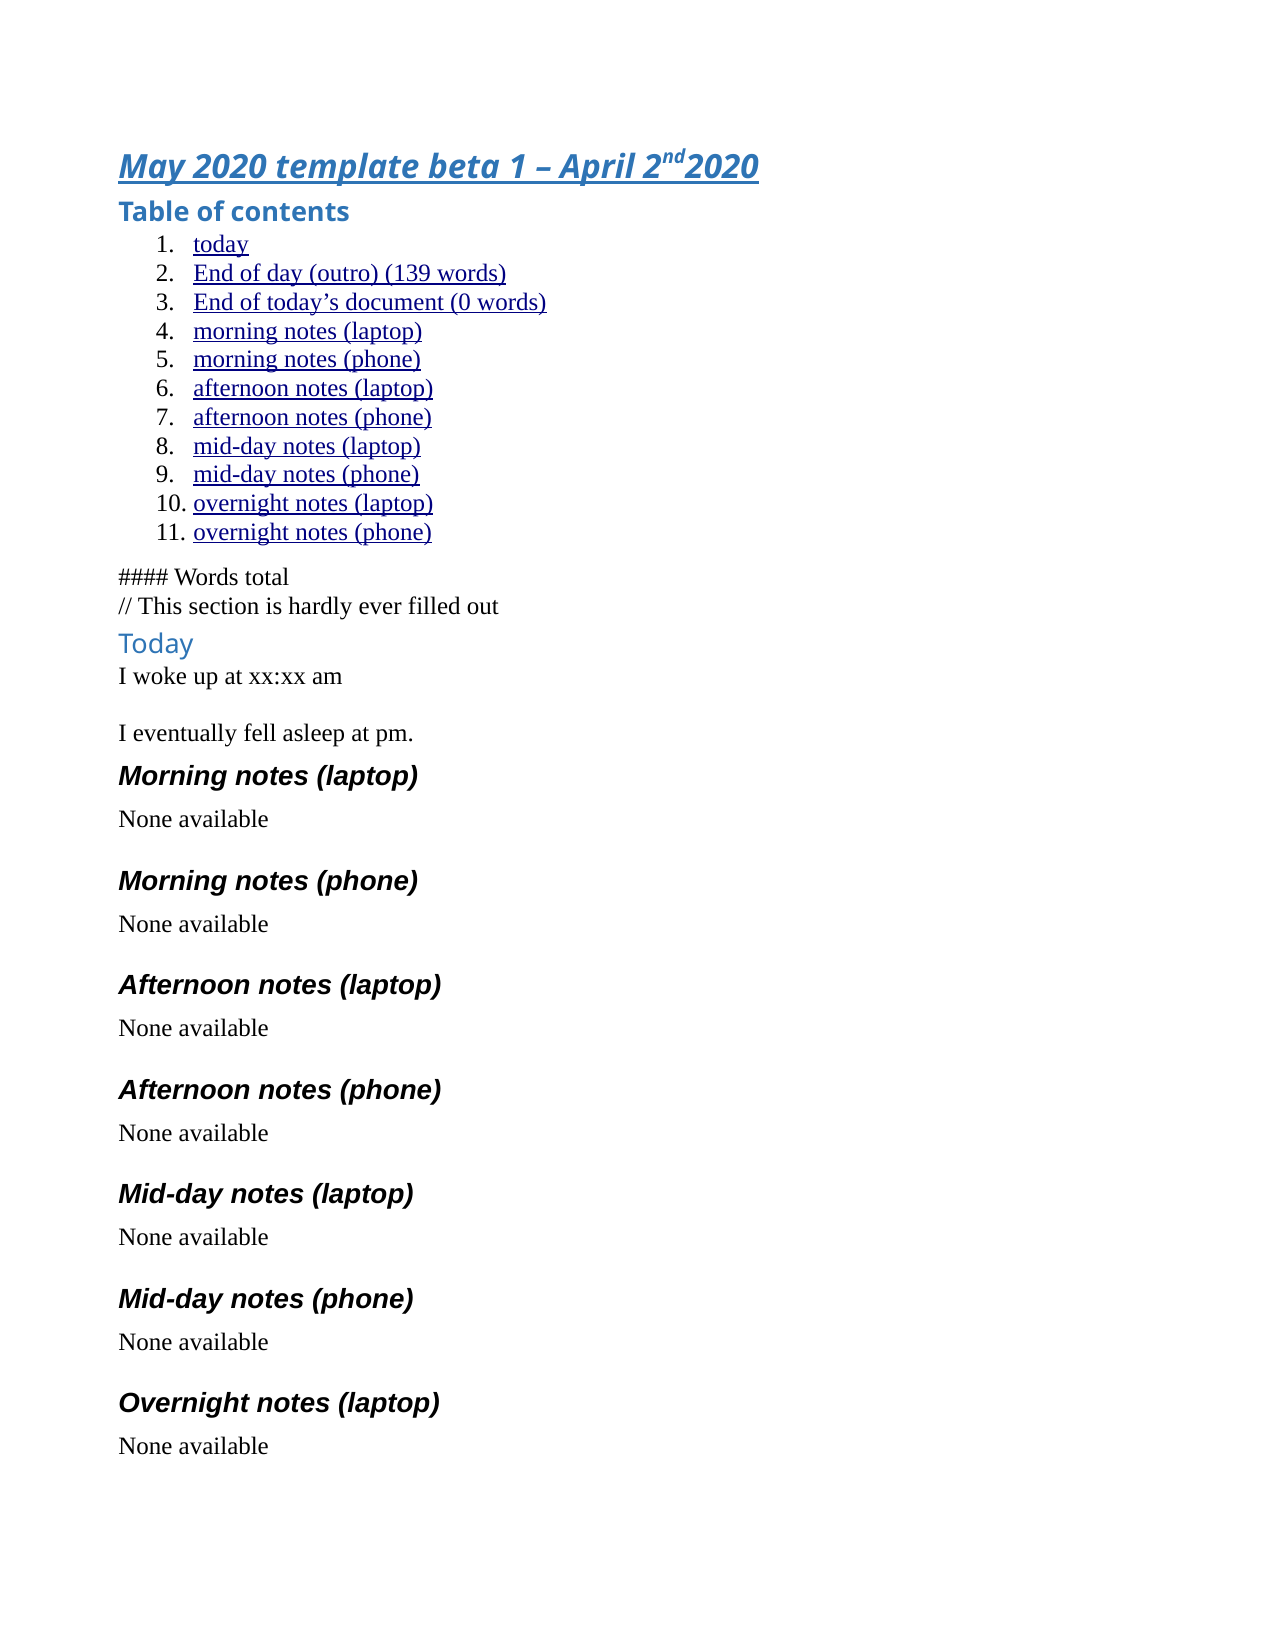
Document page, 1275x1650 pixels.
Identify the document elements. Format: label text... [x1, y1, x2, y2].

subtitle Morning notes (laptop) [118, 760, 1157, 792]
text None available [118, 909, 1157, 937]
text None available [118, 1013, 1157, 1042]
text None available [118, 1327, 1157, 1355]
subtitle Afternoon notes (phone) [118, 1073, 1157, 1105]
text // This section is hardly ever filled out [118, 591, 1157, 620]
text I eventually fell asleep at pm. [118, 718, 1157, 747]
text None available [118, 1222, 1157, 1251]
list mid-day notes (phone) [156, 459, 1157, 488]
list morning notes (phone) [156, 344, 1157, 373]
text None available [118, 1118, 1157, 1146]
text None available [118, 1431, 1157, 1460]
list afternoon notes (laptop) [156, 373, 1157, 402]
list End of day (outro) (139 words) [156, 258, 1157, 287]
text I woke up at xx:xx am [118, 661, 1157, 690]
list mid-day notes (laptop) [156, 431, 1157, 459]
list afternoon notes (phone) [156, 402, 1157, 431]
text #### Words total [118, 562, 1157, 591]
subtitle Mid-day notes (phone) [118, 1282, 1157, 1314]
list morning notes (laptop) [156, 316, 1157, 344]
subtitle Afternoon notes (laptop) [118, 969, 1157, 1001]
subtitle Table of contents [118, 193, 1157, 229]
subtitle Overnight notes (laptop) [118, 1387, 1157, 1418]
list overnight notes (phone) [156, 517, 1157, 546]
text None available [118, 804, 1157, 833]
subtitle Mid-day notes (laptop) [118, 1178, 1157, 1209]
subtitle Today [118, 624, 1157, 661]
subtitle Morning notes (phone) [118, 864, 1157, 896]
subtitle May 2020 template beta 1 – April 2nd2020 [118, 143, 1157, 188]
list overnight notes (laptop) [156, 488, 1157, 517]
list End of today’s document (0 words) [156, 287, 1157, 316]
list today [156, 229, 1157, 258]
